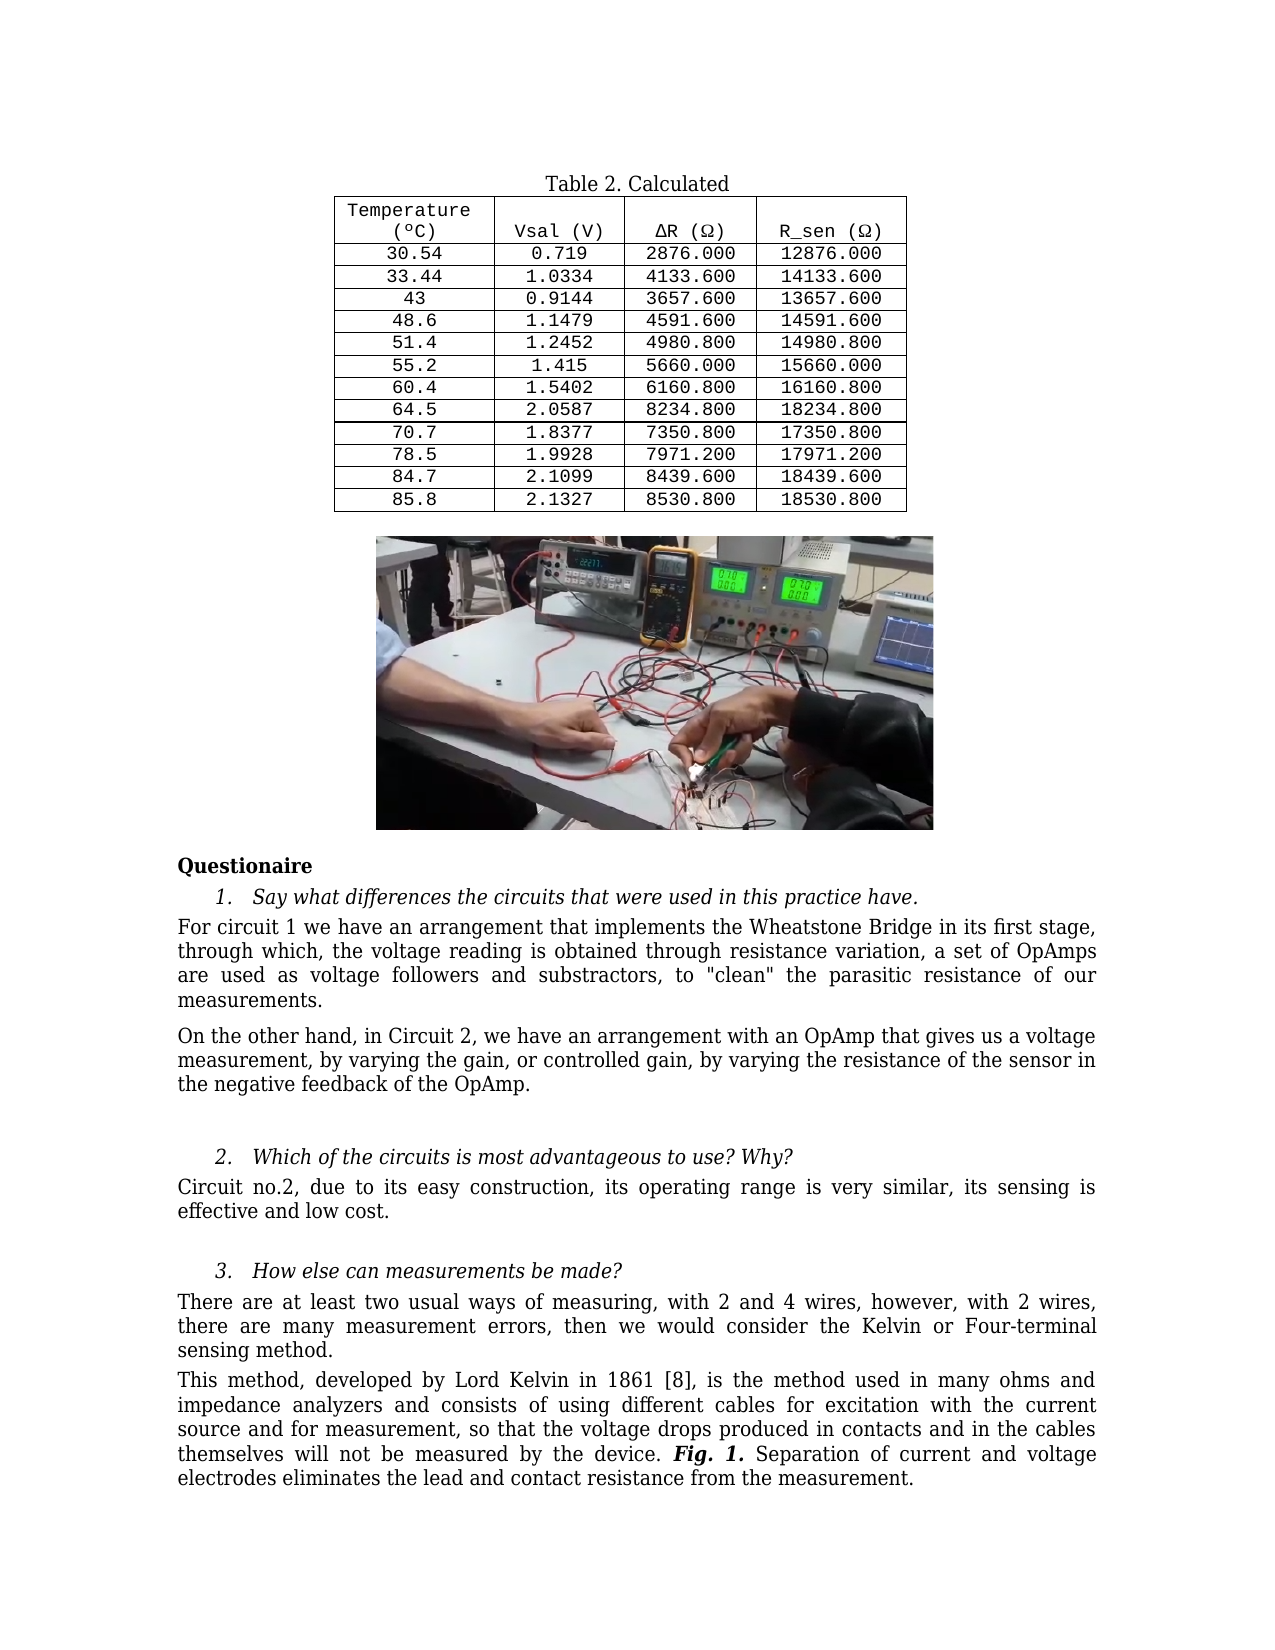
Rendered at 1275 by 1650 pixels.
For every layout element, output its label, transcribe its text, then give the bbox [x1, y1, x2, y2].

table_cell 60.4 [335, 378, 494, 399]
table_cell 85.8 [335, 489, 494, 511]
table_cell 4980.800 [625, 333, 756, 354]
table_cell 84.7 [335, 467, 494, 488]
table_cell 14591.600 [757, 311, 906, 332]
table_cell 6160.800 [625, 378, 756, 399]
table_cell 70.7 [335, 423, 494, 444]
table_cell 18530.800 [757, 489, 906, 511]
text This method, developed by Lord Kelvin in 1861 [8], is the method used in many ohms and impedance analyzers and consists of using different cables for excitation with the current source and for measurement, so that the voltage drops produced in contacts and in the cables themselves will not be measured by the device. Fig. 1. Separation of current and voltage electrodes eliminates the lead and contact resistance from the measurement. [177, 1368, 1098, 1490]
table_cell 4591.600 [625, 311, 756, 332]
table_cell 8530.800 [625, 489, 756, 511]
table_cell 1.1479 [495, 311, 624, 332]
table_cell 16160.800 [757, 378, 906, 399]
table_cell 2.1327 [495, 489, 624, 511]
table_cell 4133.600 [625, 266, 756, 288]
table_cell 0.9144 [495, 289, 624, 310]
table_cell 1.5402 [495, 378, 624, 399]
table_cell 12876.000 [757, 244, 906, 265]
table_cell 55.2 [335, 356, 494, 377]
table_cell 2.1099 [495, 467, 624, 488]
picture [376, 536, 934, 830]
text On the other hand, in Circuit 2, we have an arrangement with an OpAmp that gives us a voltage measurement, by varying the gain, or controlled gain, by varying the resistance of the sensor in the negative feedback of the OpAmp. [177, 1024, 1098, 1097]
table_cell 17971.200 [757, 445, 906, 466]
table_cell 8439.600 [625, 467, 756, 488]
table_header ∆R (Ω) [625, 197, 756, 243]
table_cell 14980.800 [757, 333, 906, 354]
table_cell 3657.600 [625, 289, 756, 310]
table_cell 1.9928 [495, 445, 624, 466]
table_cell 1.415 [495, 356, 624, 377]
table_header Vsal (V) [495, 197, 624, 243]
table_cell 7971.200 [625, 445, 756, 466]
table_cell 18234.800 [757, 400, 906, 421]
list Say what differences the circuits that were used in this practice have. [215, 885, 1098, 909]
text For circuit 1 we have an arrangement that implements the Wheatstone Bridge in its first stage, through which, the voltage reading is obtained through resistance variation, a set of OpAmps are used as voltage followers and substractors, to "clean" the parasitic resistance of our measurements. [177, 915, 1098, 1012]
table_cell 1.2452 [495, 333, 624, 354]
table_cell 30.54 [335, 244, 494, 265]
table_cell 14133.600 [757, 266, 906, 288]
table_cell 2.0587 [495, 400, 624, 421]
table_cell 78.5 [335, 445, 494, 466]
table_cell 8234.800 [625, 400, 756, 421]
text Circuit no.2, due to its easy construction, its operating range is very similar, its sensing is effective and low cost. [177, 1175, 1098, 1223]
table_cell 5660.000 [625, 356, 756, 377]
table_cell 1.0334 [495, 266, 624, 288]
table_cell 1.8377 [495, 423, 624, 444]
list Which of the circuits is most advantageous to use? Why? [215, 1145, 1098, 1169]
table_cell 7350.800 [625, 423, 756, 444]
table_cell 0.719 [495, 244, 624, 265]
table_header R_sen (Ω) [757, 197, 906, 243]
table_cell 13657.600 [757, 289, 906, 310]
table_cell 51.4 [335, 333, 494, 354]
table_cell 33.44 [335, 266, 494, 288]
table_cell 15660.000 [757, 356, 906, 377]
table_cell 18439.600 [757, 467, 906, 488]
text Questionaire [177, 854, 1098, 879]
table_cell 17350.800 [757, 423, 906, 444]
table_cell 48.6 [335, 311, 494, 332]
text Table 2. Calculated [177, 172, 1098, 196]
table_cell 43 [335, 289, 494, 310]
table_header Temperature (ºC) [335, 197, 494, 243]
list How else can measurements be made? [215, 1259, 1098, 1284]
table_cell 64.5 [335, 400, 494, 421]
text There are at least two usual ways of measuring, with 2 and 4 wires, however, with 2 wires, there are many measurement errors, then we would consider the Kelvin or Four-terminal sensing method. [177, 1290, 1098, 1363]
table_cell 2876.000 [625, 244, 756, 265]
